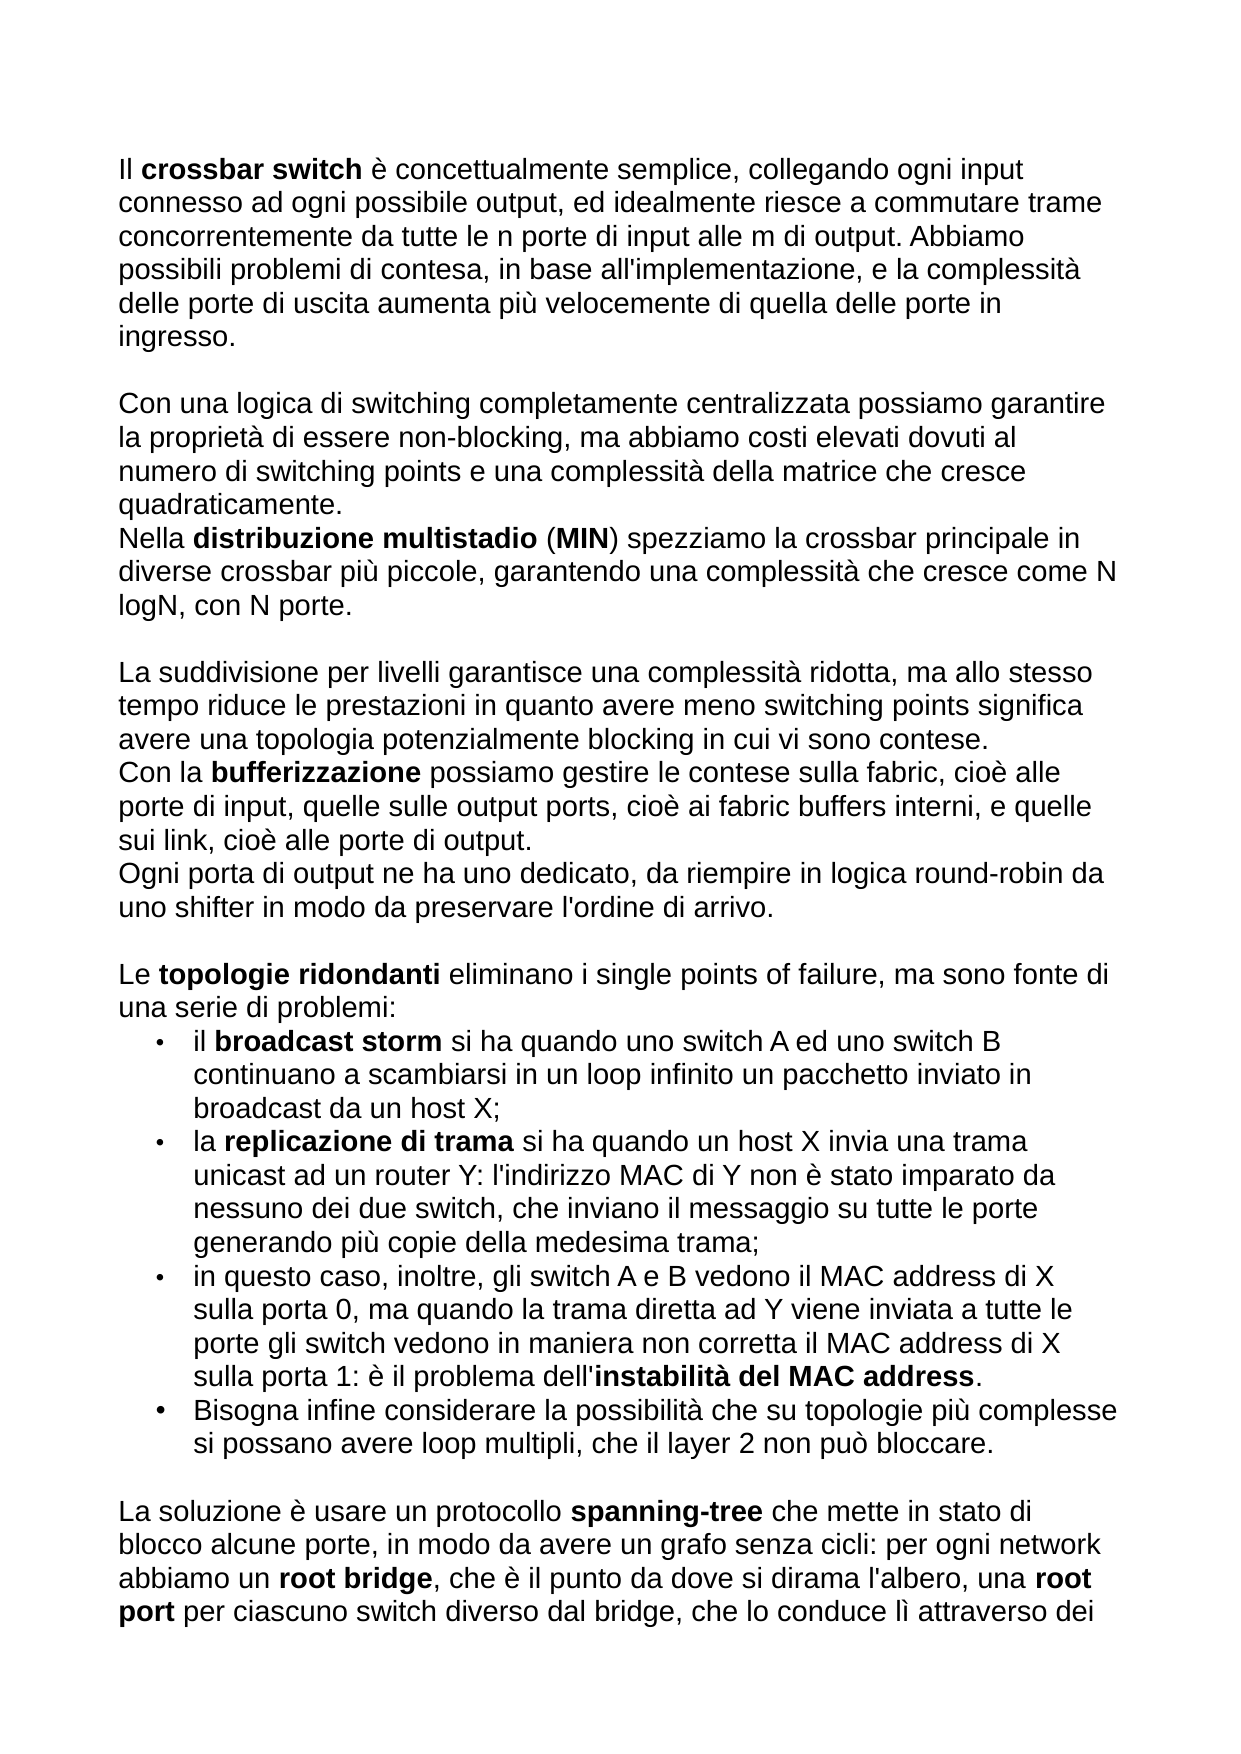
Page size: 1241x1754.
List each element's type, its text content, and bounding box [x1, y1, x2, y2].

text Con una logica di switching completamente centralizzata possiamo garantire la proprietà di essere non-blocking, ma abbiamo costi elevati dovuti al numero di switching points e una complessità della matrice che cresce quadraticamente. [118, 386, 1122, 521]
list Bisogna infine considerare la possibilità che su topologie più complesse si possano avere loop multipli, che il layer 2 non può bloccare. [156, 1393, 1122, 1460]
text Ogni porta di output ne ha uno dedicato, da riempire in logica round-robin da uno shifter in modo da preservare l'ordine di arrivo. [118, 856, 1122, 923]
list il broadcast storm si ha quando uno switch A ed uno switch B continuano a scambiarsi in un loop infinito un pacchetto inviato in broadcast da un host X; [156, 1024, 1122, 1124]
list la replicazione di trama si ha quando un host X invia una trama unicast ad un router Y: l'indirizzo MAC di Y non è stato imparato da nessuno dei due switch, che inviano il messaggio su tutte le porte generando più copie della medesima trama; [156, 1124, 1122, 1258]
text Con la bufferizzazione possiamo gestire le contese sulla fabric, cioè alle porte di input, quelle sulle output ports, cioè ai fabric buffers interni, e quelle sui link, cioè alle porte di output. [118, 755, 1122, 856]
text Nella distribuzione multistadio (MIN) spezziamo la crossbar principale in diverse crossbar più piccole, garantendo una complessità che cresce come N logN, con N porte. [118, 521, 1122, 621]
text Le topologie ridondanti eliminano i single points of failure, ma sono fonte di una serie di problemi: [118, 957, 1122, 1024]
text Il crossbar switch è concettualmente semplice, collegando ogni input connesso ad ogni possibile output, ed idealmente riesce a commutare trame concorrentemente da tutte le n porte di input alle m di output. Abbiamo possibili problemi di contesa, in base all'implementazione, e la complessità delle porte di uscita aumenta più velocemente di quella delle porte in ingresso. [118, 152, 1122, 353]
text La suddivisione per livelli garantisce una complessità ridotta, ma allo stesso tempo riduce le prestazioni in quanto avere meno switching points significa avere una topologia potenzialmente blocking in cui vi sono contese. [118, 655, 1122, 755]
text La soluzione è usare un protocollo spanning-tree che mette in stato di blocco alcune porte, in modo da avere un grafo senza cicli: per ogni network abbiamo un root bridge, che è il punto da dove si dirama l'albero, una root port per ciascuno switch diverso dal bridge, che lo conduce lì attraverso dei [118, 1493, 1122, 1628]
list in questo caso, inoltre, gli switch A e B vedono il MAC address di X sulla porta 0, ma quando la trama diretta ad Y viene inviata a tutte le porte gli switch vedono in maniera non corretta il MAC address di X sulla porta 1: è il problema dell'instabilità del MAC address. [156, 1258, 1122, 1393]
